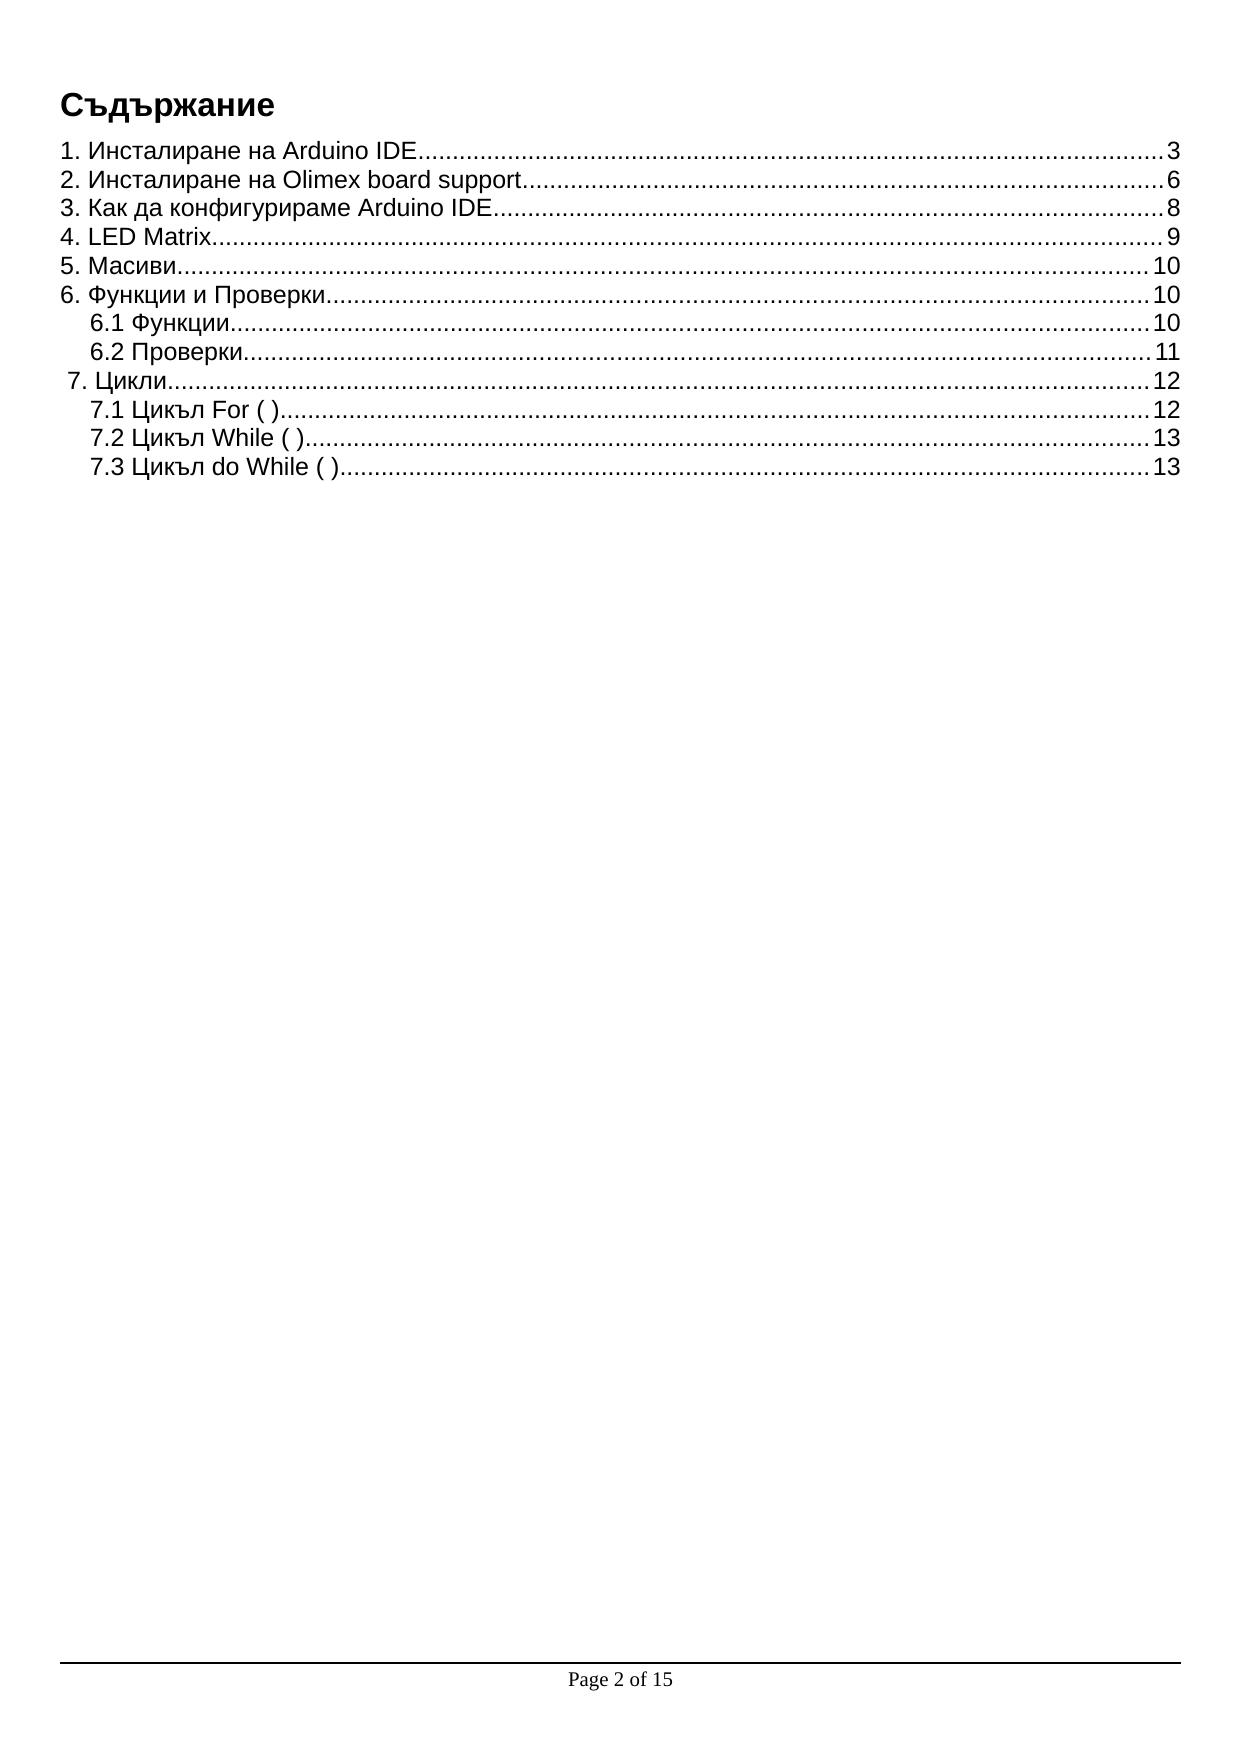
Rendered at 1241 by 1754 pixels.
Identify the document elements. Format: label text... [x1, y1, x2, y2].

text 6.2 Проверки 11 [89, 337, 1181, 366]
text 7.3 Цикъл do While ( ) 13 [89, 452, 1181, 481]
text 1. Инсталиране на Arduino IDE 3 [60, 136, 1181, 165]
text 3. Как да конфигурираме Arduino IDE 8 [60, 193, 1181, 222]
text 6.1 Функции 10 [89, 308, 1181, 337]
text 2. Инсталиране на Olimex board support 6 [60, 165, 1181, 193]
text 5. Масиви 10 [60, 251, 1181, 280]
text 7.2 Цикъл While ( ) 13 [89, 423, 1181, 452]
subtitle Съдържание [60, 85, 1181, 123]
text 6. Функции и Проверки 10 [60, 280, 1181, 308]
text 4. LED Matrix 9 [60, 222, 1181, 251]
text 7.1 Цикъл For ( ) 12 [89, 395, 1181, 423]
text 7. Цикли 12 [60, 366, 1181, 395]
